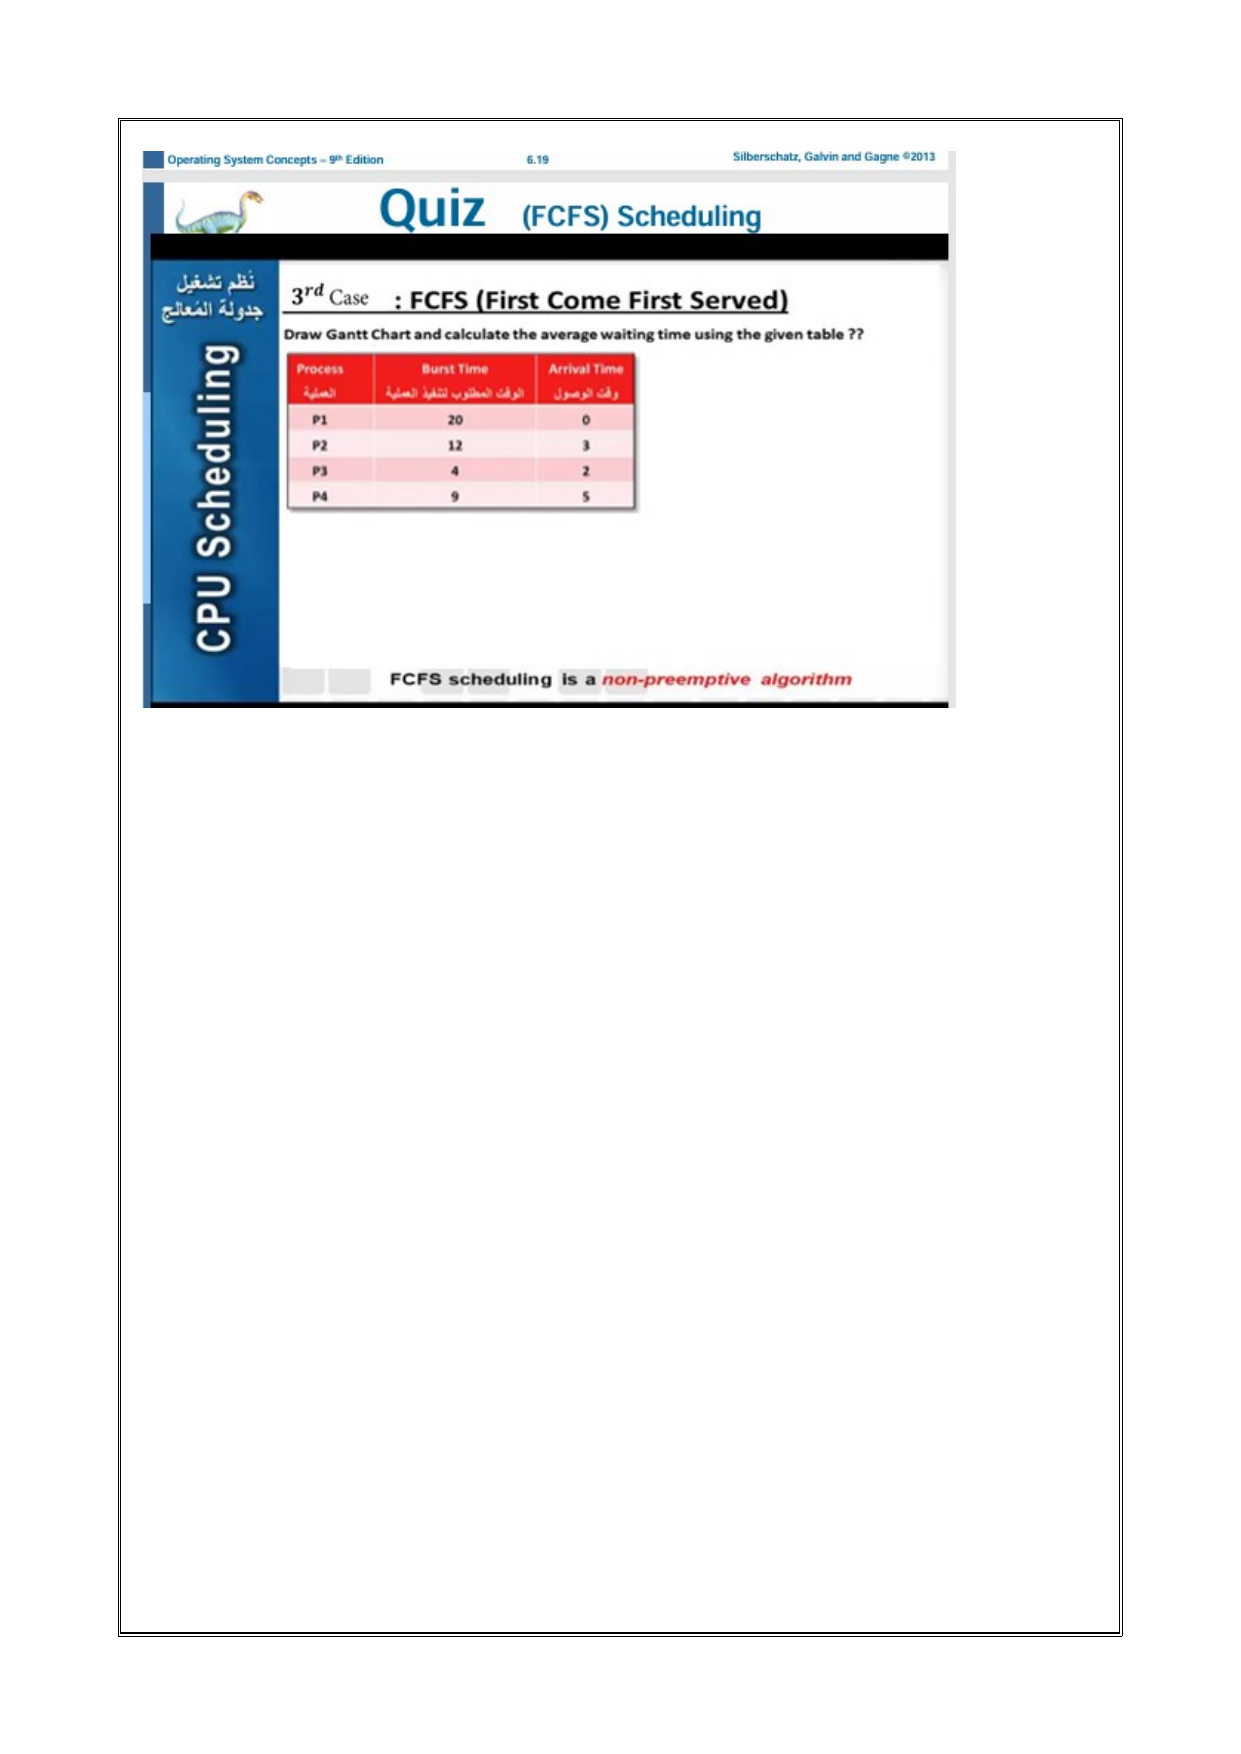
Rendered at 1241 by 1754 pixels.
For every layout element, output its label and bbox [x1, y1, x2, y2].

picture [142, 151, 974, 708]
